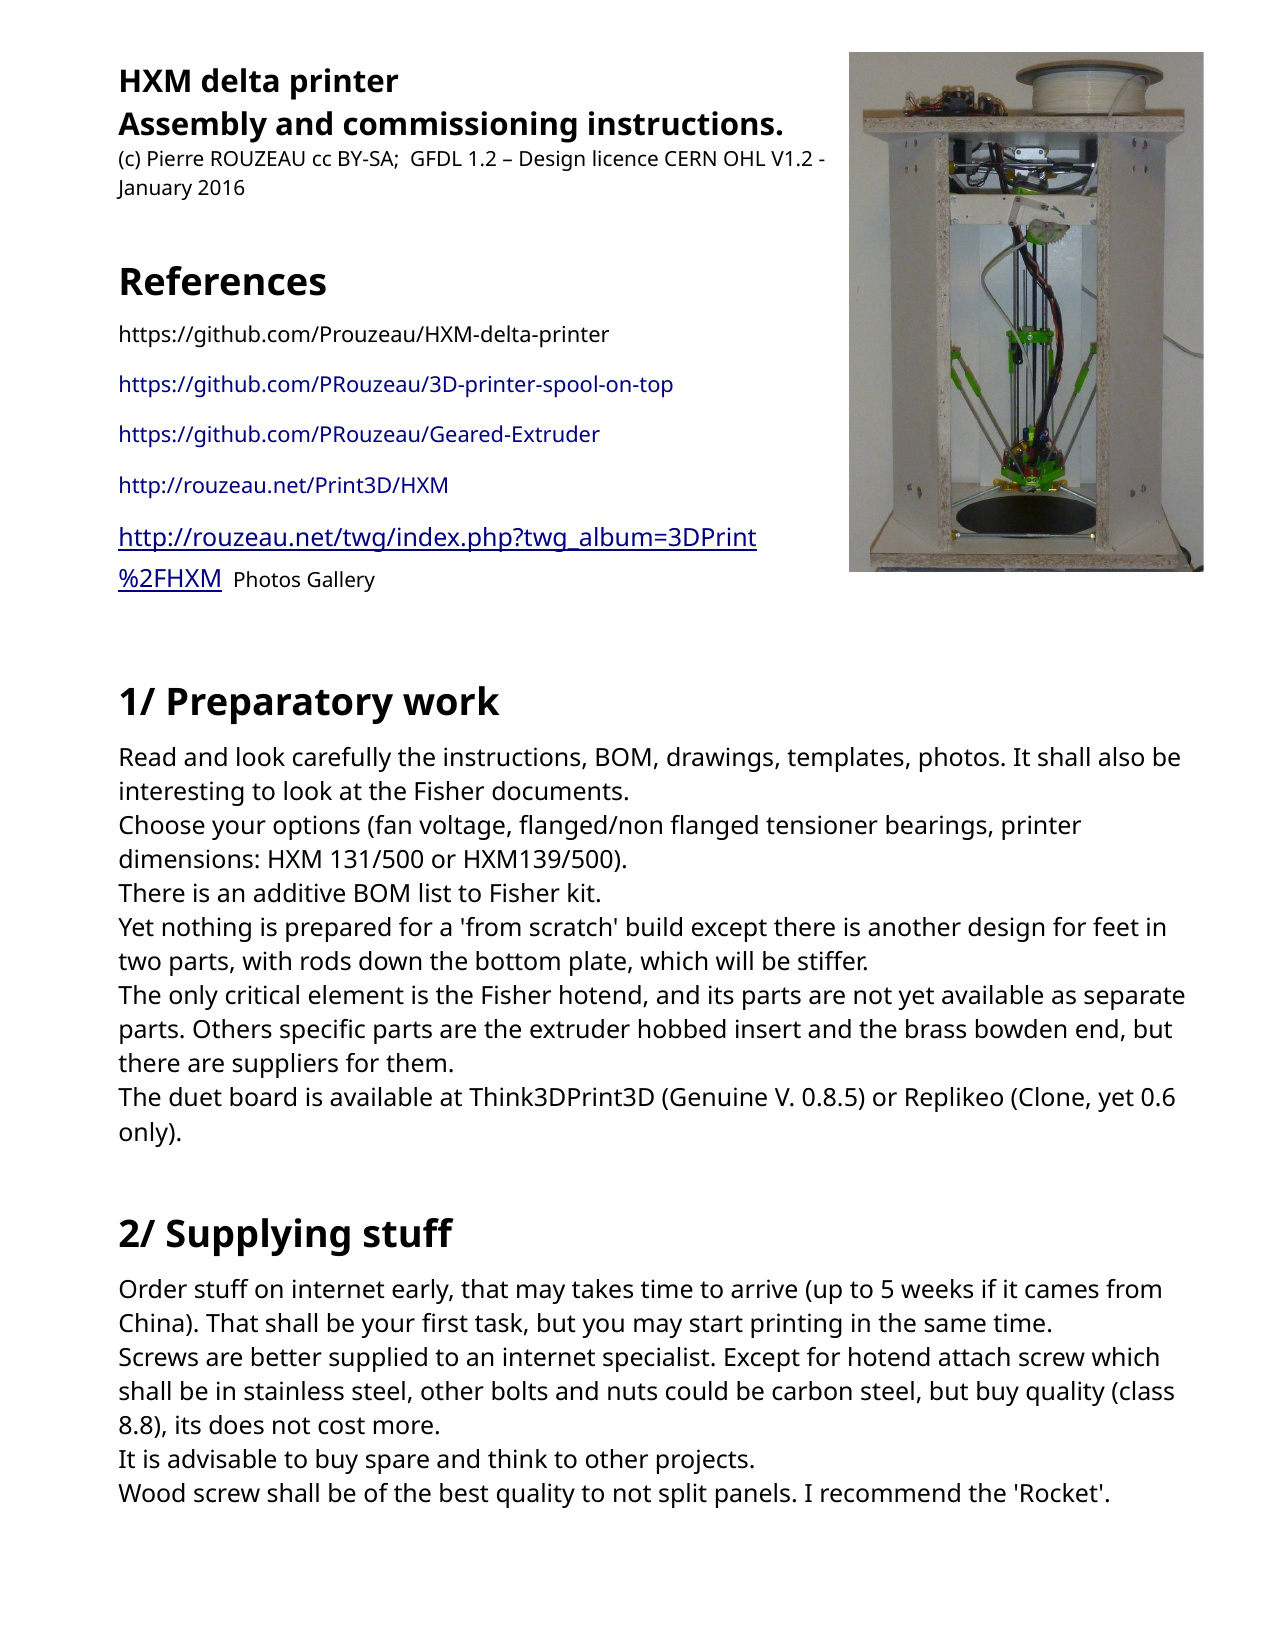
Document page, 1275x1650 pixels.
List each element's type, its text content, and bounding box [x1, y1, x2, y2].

text It is advisable to buy spare and think to other projects. [118, 1442, 1198, 1476]
text Read and look carefully the instructions, BOM, drawings, templates, photos. It shall also be interesting to look at the Fisher documents. [118, 739, 1198, 808]
text Order stuff on internet early, that may takes time to arrive (up to 5 weeks if it cames from China). That shall be your first task, but you may start printing in the same time. [118, 1271, 1198, 1339]
text There is an additive BOM list to Fisher kit. [118, 876, 1198, 910]
text The duet board is available at Think3DPrint3D (Genuine V. 0.8.5) or Replikeo (Clone, yet 0.6 only). [118, 1080, 1198, 1148]
text Assembly and commissioning instructions. [118, 102, 849, 144]
subtitle 2/ Supplying stuff [118, 1207, 1198, 1259]
text Choose your options (fan voltage, flanged/non flanged tensioner bearings, printer dimensions: HXM 131/500 or HXM139/500). [118, 808, 1198, 876]
subtitle References [118, 254, 849, 306]
text HXM delta printer [118, 59, 849, 102]
text https://github.com/PRouzeau/Geared-Extruder [118, 419, 849, 449]
text Wood screw shall be of the best quality to not split panels. I recommend the 'Rocket'. [118, 1476, 1198, 1510]
subtitle 1/ Preparatory work [118, 675, 1198, 727]
text http://rouzeau.net/Print3D/HXM [118, 470, 849, 499]
text http://rouzeau.net/twg/index.php?twg_album=3DPrint%2FHXM Photos Gallery [118, 520, 1198, 595]
text (c) Pierre ROUZEAU cc BY-SA; GFDL 1.2 – Design licence CERN OHL V1.2 - January 2016 [118, 144, 849, 201]
text The only critical element is the Fisher hotend, and its parts are not yet available as separate parts. Others specific parts are the extruder hobbed insert and the brass bowden end, but there are suppliers for them. [118, 978, 1198, 1080]
text Yet nothing is prepared for a 'from scratch' build except there is another design for feet in two parts, with rods down the bottom plate, which will be stiffer. [118, 910, 1198, 978]
text https://github.com/PRouzeau/3D-printer-spool-on-top [118, 369, 849, 399]
text Screws are better supplied to an internet specialist. Except for hotend attach screw which shall be in stainless steel, other bolts and nuts could be carbon steel, but buy quality (class 8.8), its does not cost more. [118, 1339, 1198, 1442]
text https://github.com/Prouzeau/HXM-delta-printer [118, 319, 849, 348]
picture [849, 52, 1204, 572]
